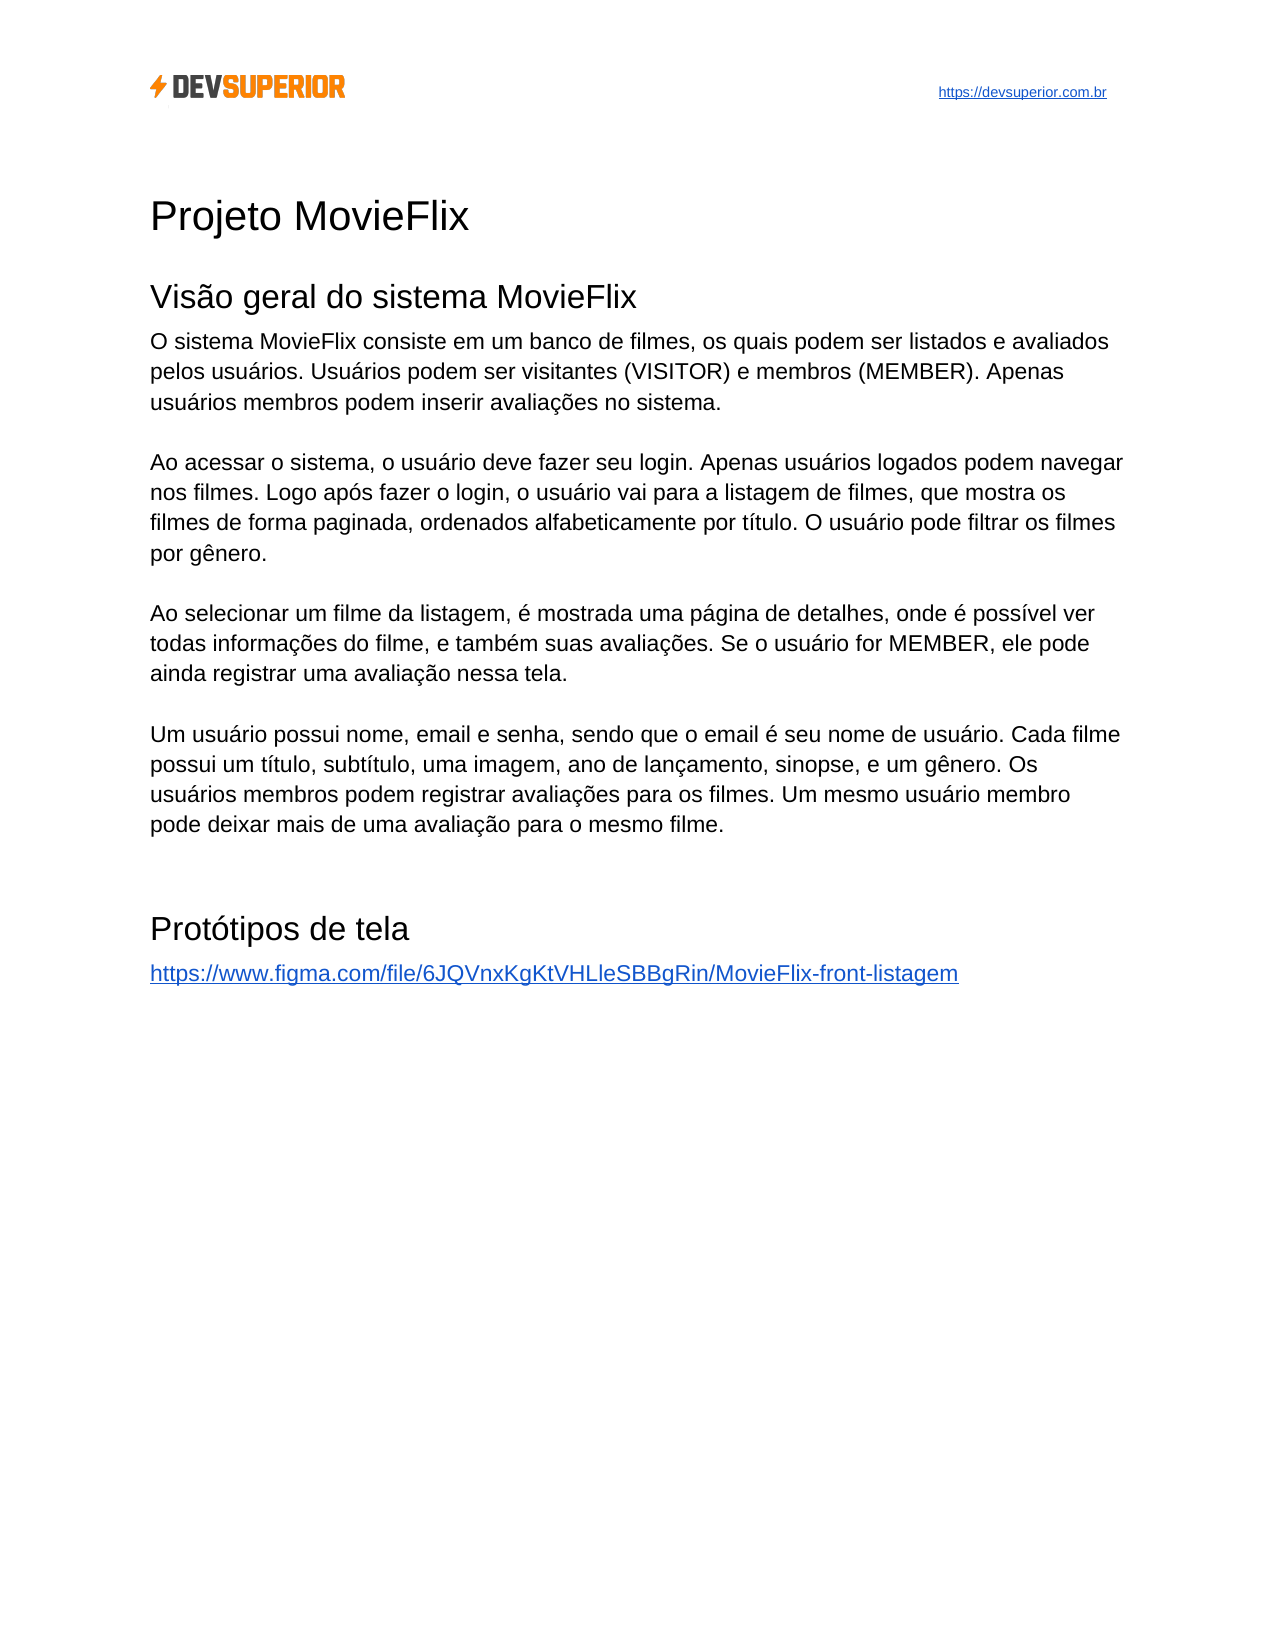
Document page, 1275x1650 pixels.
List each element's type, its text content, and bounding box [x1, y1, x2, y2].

text Um usuário possui nome, email e senha, sendo que o email é seu nome de usuário. Cada filme possui um título, subtítulo, uma imagem, ano de lançamento, sinopse, e um gênero. Os usuários membros podem registrar avaliações para os filmes. Um mesmo usuário membro pode deixar mais de uma avaliação para o mesmo filme. [150, 721, 1125, 838]
subtitle Projeto MovieFlix [150, 192, 1125, 239]
text https://www.figma.com/file/6JQVnxKgKtVHLleSBBgRin/MovieFlix-front-listagem [150, 960, 1125, 987]
text O sistema MovieFlix consiste em um banco de filmes, os quais podem ser listados e avaliados pelos usuários. Usuários podem ser visitantes (VISITOR) e membros (MEMBER). Apenas usuários membros podem inserir avaliações no sistema. [150, 328, 1125, 415]
text Ao acessar o sistema, o usuário deve fazer seu login. Apenas usuários logados podem navegar nos filmes. Logo após fazer o login, o usuário vai para a listagem de filmes, que mostra os filmes de forma paginada, ordenados alfabeticamente por título. O usuário pode filtrar os filmes por gênero. [150, 449, 1125, 566]
subtitle Visão geral do sistema MovieFlix [150, 277, 1125, 316]
text Ao selecionar um filme da listagem, é mostrada uma página de detalhes, onde é possível ver todas informações do filme, e também suas avaliações. Se o usuário for MEMBER, ele pode ainda registrar uma avaliação nessa tela. [150, 600, 1125, 687]
subtitle Protótipos de tela [150, 909, 1125, 948]
picture [150, 75, 345, 98]
